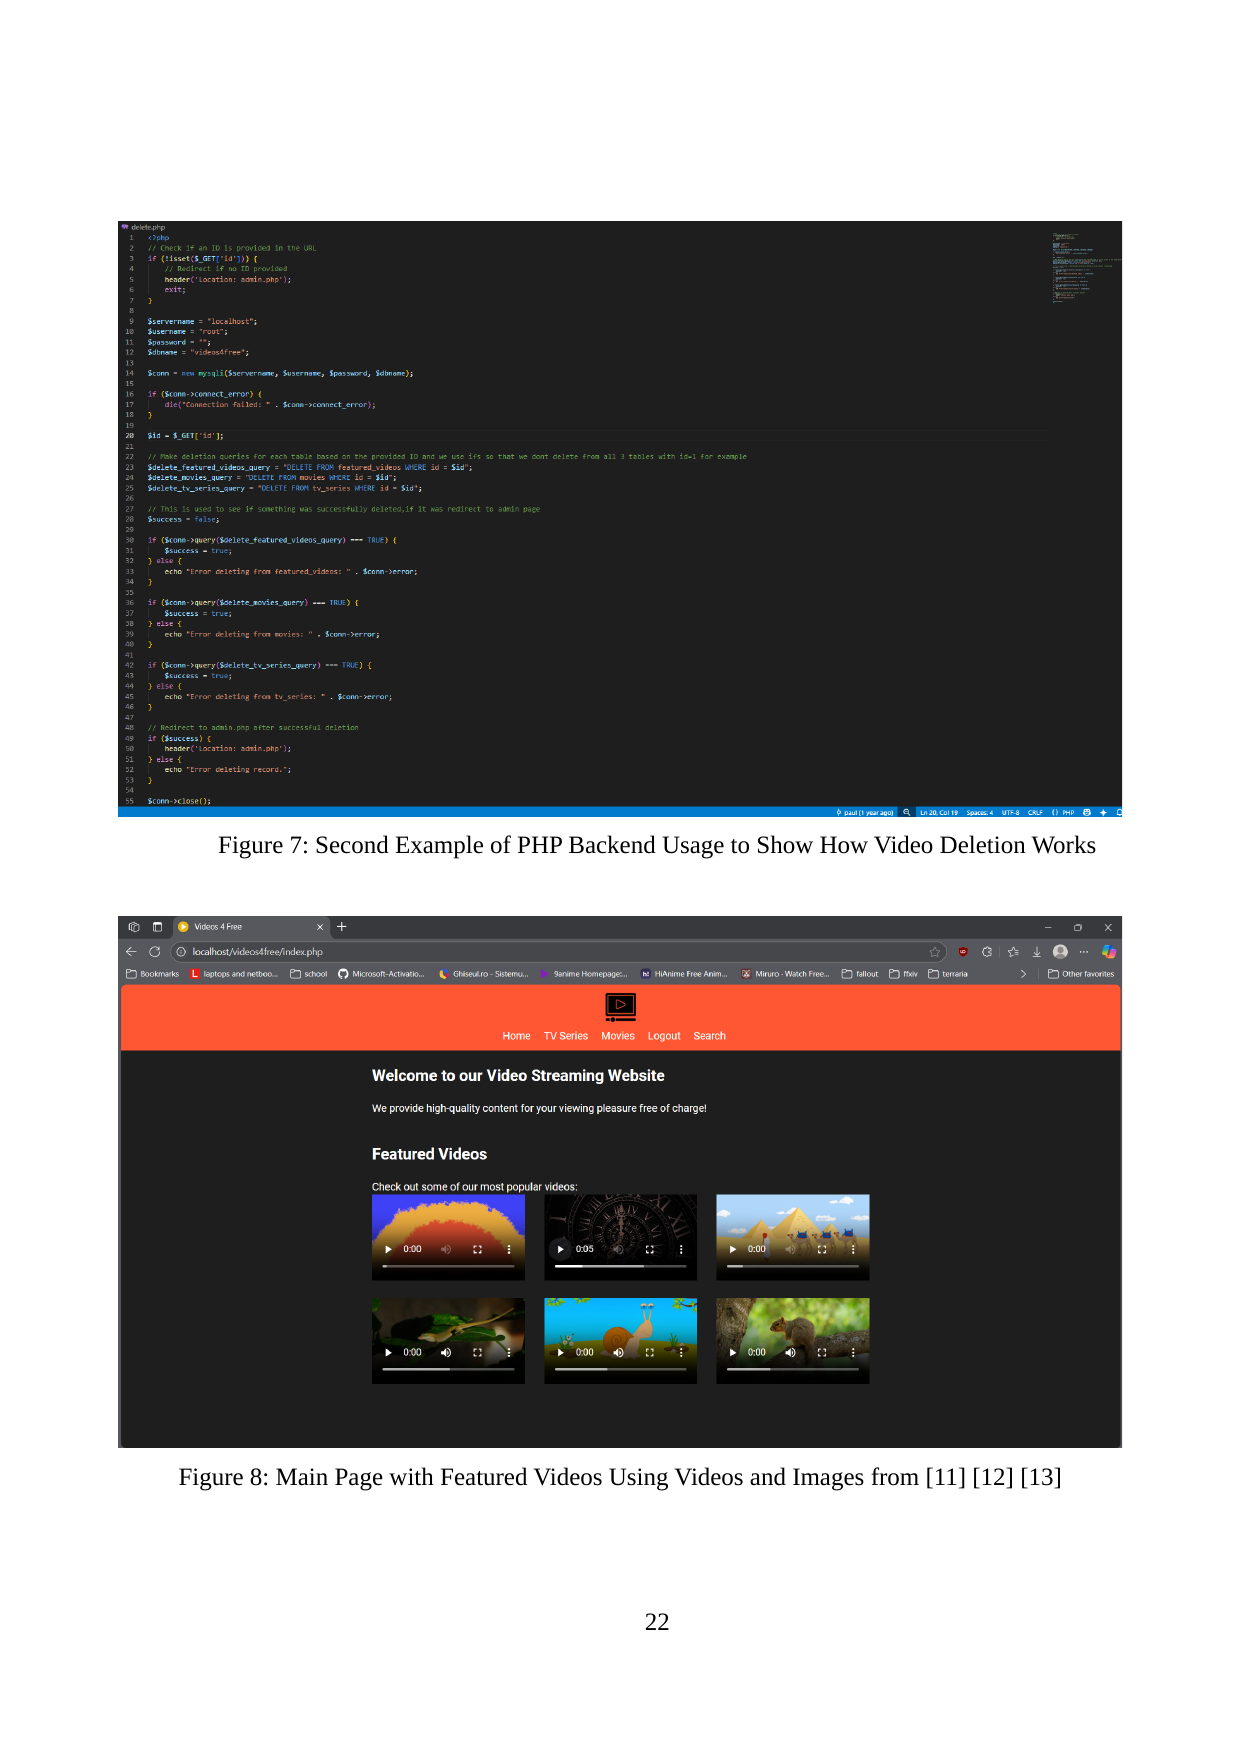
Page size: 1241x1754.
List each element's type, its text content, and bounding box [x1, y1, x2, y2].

picture [118, 221, 1123, 817]
picture [118, 916, 1123, 1448]
text Figure 8: Main Page with Featured Videos Using Videos and Images from [11] [12] [13] [118, 1448, 1122, 1491]
text Figure 7: Second Example of PHP Backend Usage to Show How Video Deletion Works [118, 817, 1122, 859]
